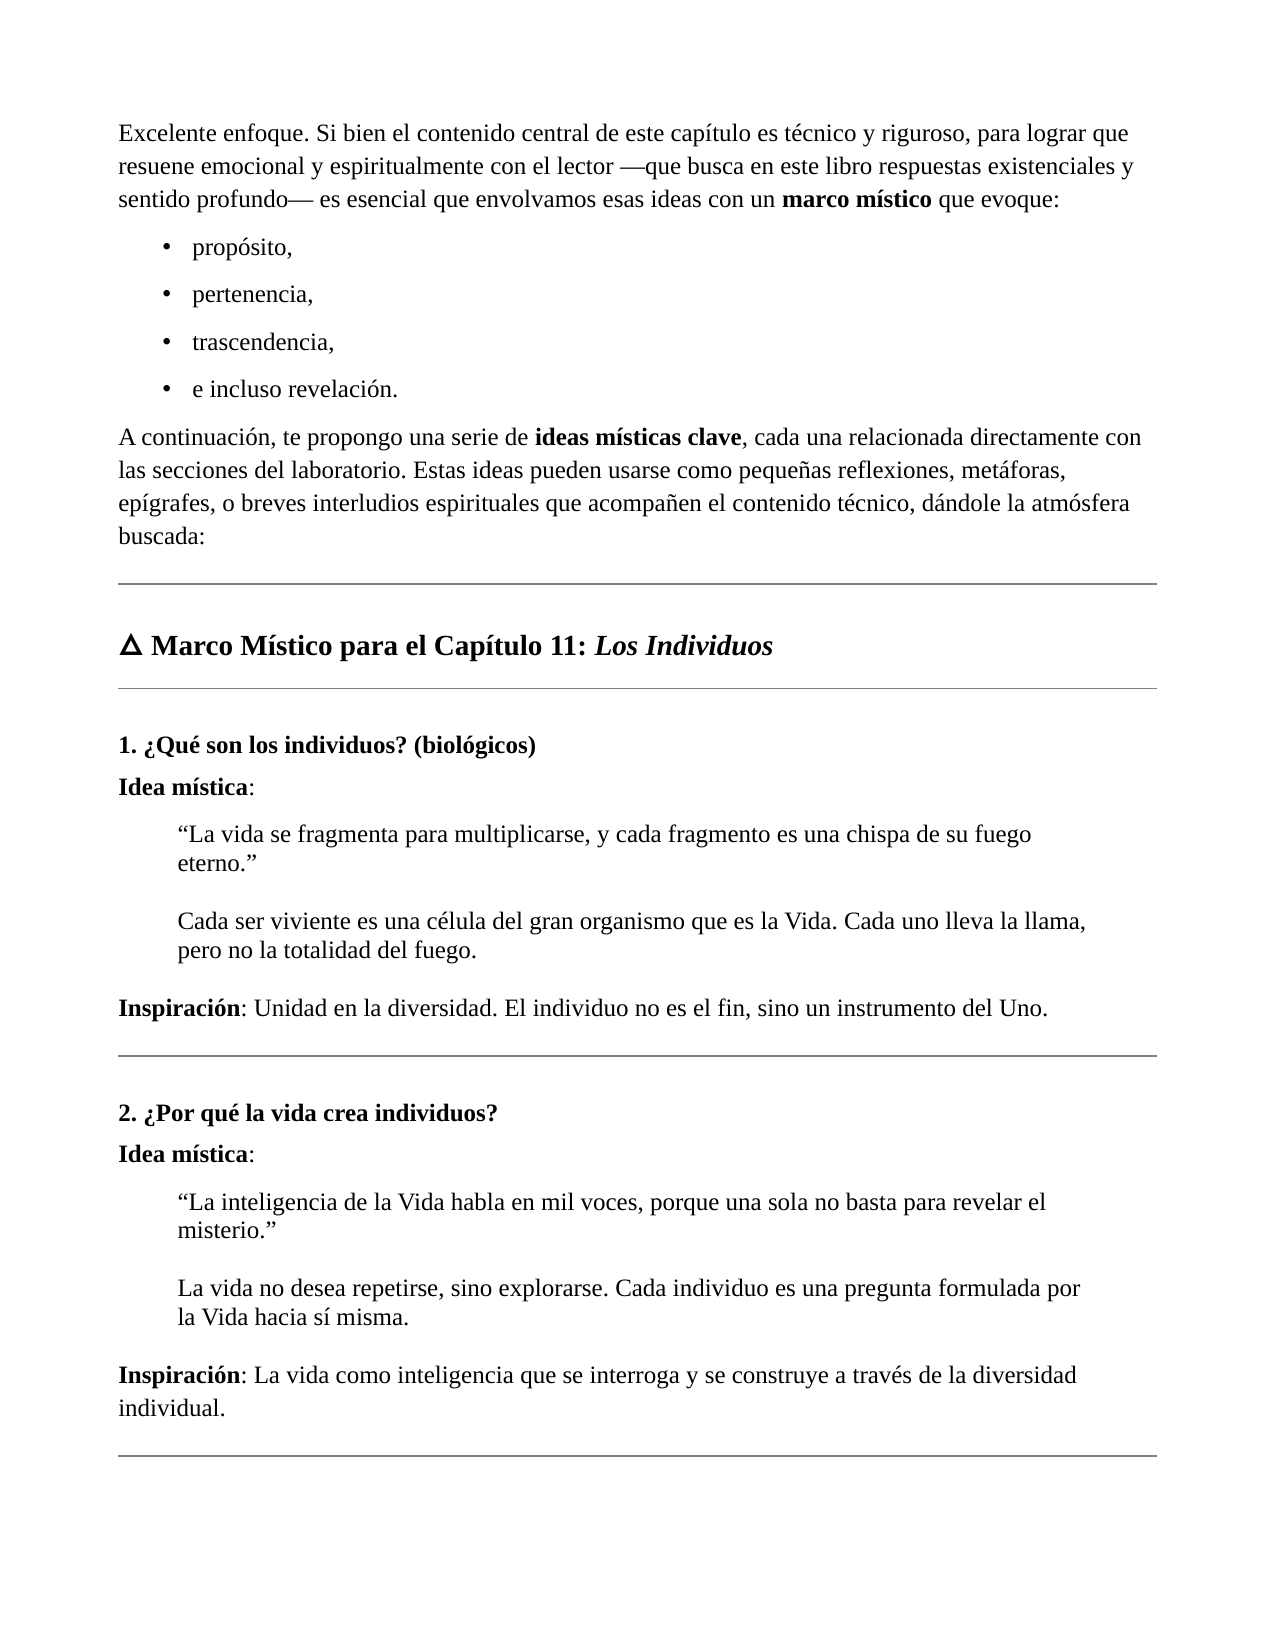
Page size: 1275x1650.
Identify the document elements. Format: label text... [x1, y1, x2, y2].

text Idea mística: [118, 772, 1157, 801]
list pertenencia, [162, 279, 1157, 308]
subtitle 1. ¿Qué son los individuos? (biológicos) [118, 731, 1157, 759]
text Excelente enfoque. Si bien el contenido central de este capítulo es técnico y riguroso, para lograr que resuene emocional y espiritualmente con el lector —que busca en este libro respuestas existenciales y sentido profundo— es esencial que envolvamos esas ideas con un marco místico que evoque: [118, 118, 1157, 213]
subtitle 🜂 Marco Místico para el Capítulo 11: Los Individuos [118, 628, 1157, 661]
text A continuación, te propongo una serie de ideas místicas clave, cada una relacionada directamente con las secciones del laboratorio. Estas ideas pueden usarse como pequeñas reflexiones, metáforas, epígrafes, o breves interludios espirituales que acompañen el contenido técnico, dándole la atmósfera buscada: [118, 422, 1157, 550]
subtitle 2. ¿Por qué la vida crea individuos? [118, 1098, 1157, 1126]
text “La vida se fragmenta para multiplicarse, y cada fragmento es una chispa de su fuego eterno.” [177, 819, 1098, 877]
list e incluso revelación. [162, 374, 1157, 403]
text Inspiración: Unidad en la diversidad. El individuo no es el fin, sino un instrumento del Uno. [118, 993, 1157, 1022]
text Idea mística: [118, 1139, 1157, 1168]
text Inspiración: La vida como inteligencia que se interroga y se construye a través de la diversidad individual. [118, 1361, 1157, 1422]
text “La inteligencia de la Vida habla en mil voces, porque una sola no basta para revelar el misterio.” [177, 1187, 1098, 1244]
text Cada ser viviente es una célula del gran organismo que es la Vida. Cada uno lleva la llama, pero no la totalidad del fuego. [177, 906, 1098, 964]
list trascendencia, [162, 327, 1157, 356]
text La vida no desea repetirse, sino explorarse. Cada individuo es una pregunta formulada por la Vida hacia sí misma. [177, 1273, 1098, 1331]
list propósito, [162, 232, 1157, 261]
